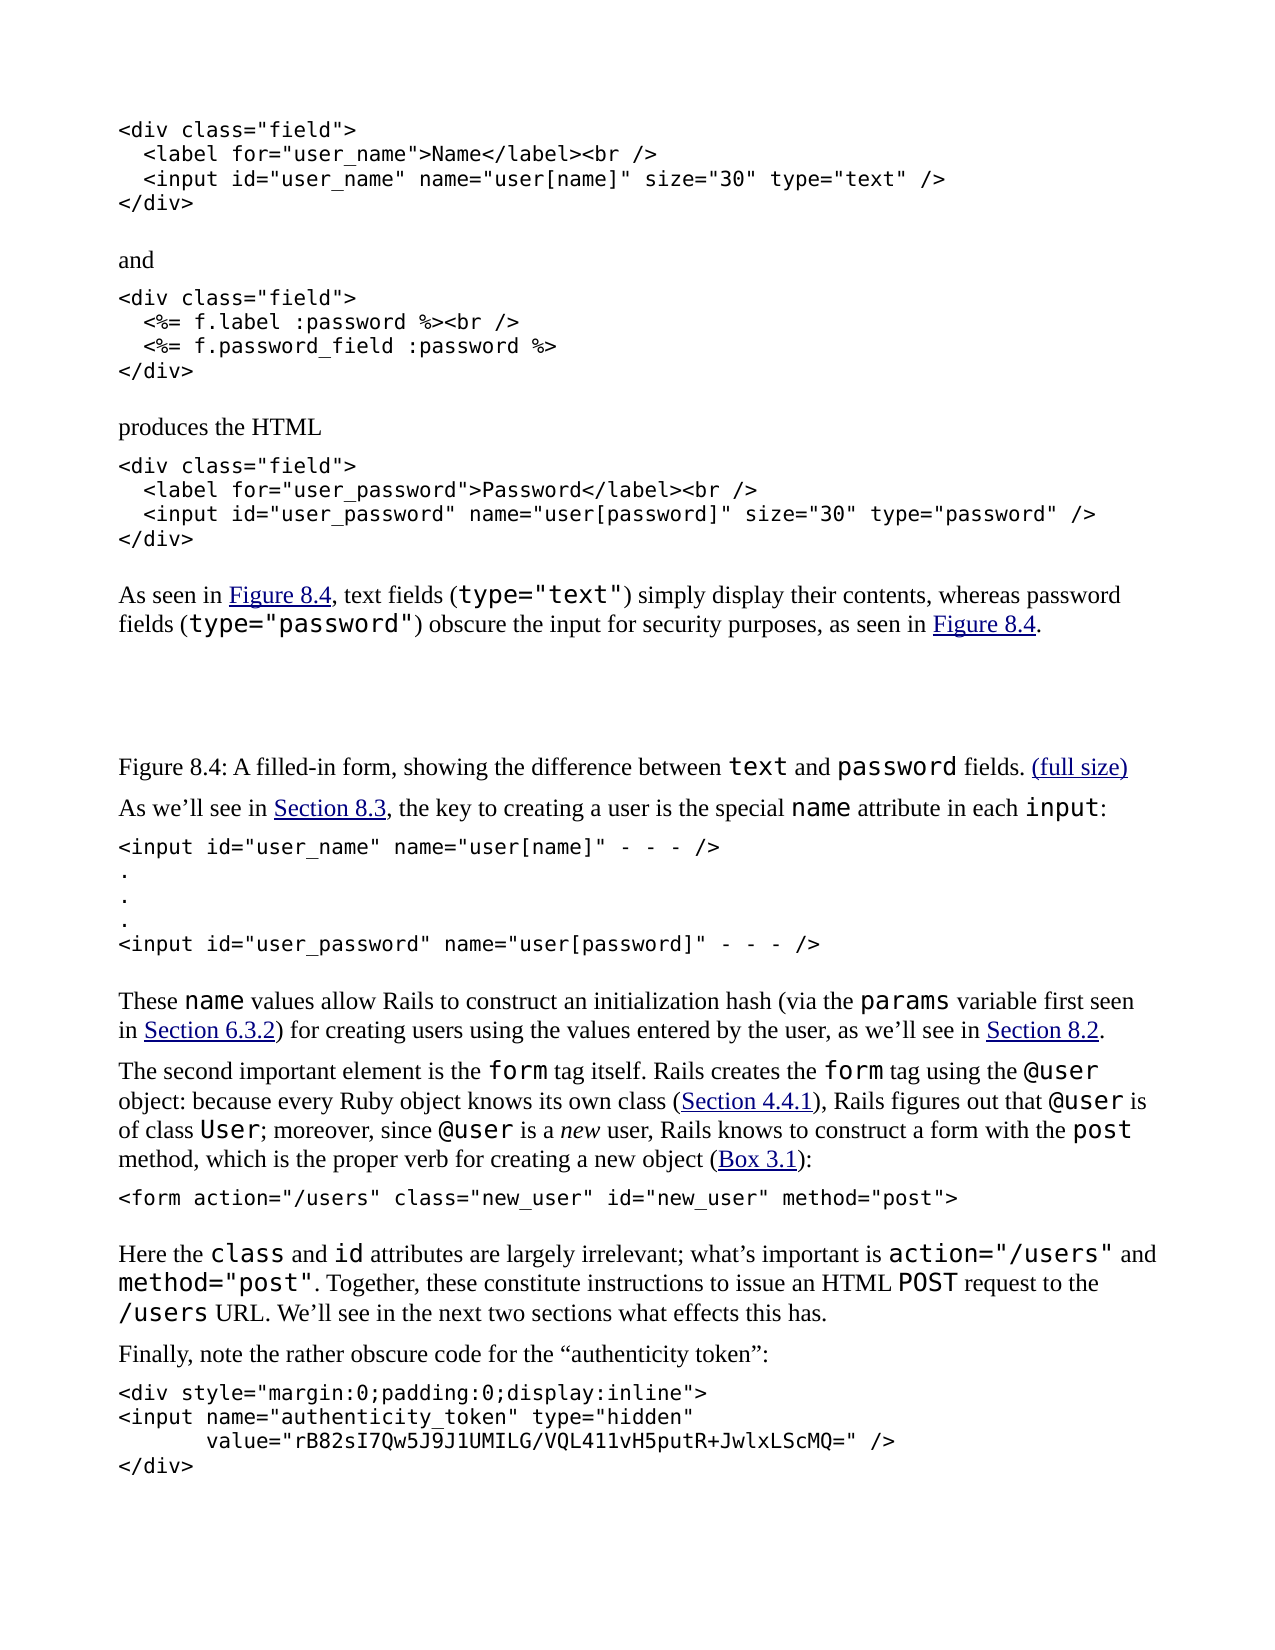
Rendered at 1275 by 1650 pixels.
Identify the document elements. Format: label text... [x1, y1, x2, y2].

text <input id="user_password" name="user[password]" - - - /> [118, 932, 1157, 956]
text value="rB82sI7Qw5J9J1UMILG/VQL411vH5putR+JwlxLScMQ=" /> [118, 1429, 1157, 1454]
text </div> [118, 1454, 1157, 1478]
text </div> [118, 191, 1157, 215]
text Figure 8.4: A filled-in form, showing the difference between text and password fields. (full size) [118, 752, 1157, 781]
text . [118, 908, 1157, 932]
text . [118, 884, 1157, 908]
text <div class="field"> [118, 118, 1157, 142]
text <label for="user_password">Password</label><br /> [118, 478, 1157, 502]
text <div style="margin:0;padding:0;display:inline"> [118, 1381, 1157, 1405]
text Here the class and id attributes are largely irrelevant; what’s important is action="/users" and method="post". Together, these constitute instructions to issue an HTML POST request to the /users URL. We’ll see in the next two sections what effects this has. [118, 1239, 1157, 1327]
text and [118, 245, 1157, 273]
text <input name="authenticity_token" type="hidden" [118, 1405, 1157, 1429]
text <div class="field"> [118, 286, 1157, 310]
text </div> [118, 527, 1157, 551]
text As we’ll see in Section 8.3, the key to creating a user is the special name attribute in each input: [118, 793, 1157, 823]
text <label for="user_name">Name</label><br /> [118, 142, 1157, 167]
text These name values allow Rails to construct an initialization hash (via the params variable first seen in Section 6.3.2) for creating users using the values entered by the user, as we’ll see in Section 8.2. [118, 986, 1157, 1044]
text Finally, note the rather obscure code for the “authenticity token”: [118, 1339, 1157, 1368]
text </div> [118, 359, 1157, 383]
text <input id="user_name" name="user[name]" - - - /> [118, 835, 1157, 859]
text <form action="/users" class="new_user" id="new_user" method="post"> [118, 1186, 1157, 1210]
text <%= f.password_field :password %> [118, 334, 1157, 359]
text As seen in Figure 8.4, text fields (type="text") simply display their contents, whereas password fields (type="password") obscure the input for security purposes, as seen in Figure 8.4. [118, 580, 1157, 639]
text <input id="user_name" name="user[name]" size="30" type="text" /> [118, 167, 1157, 191]
text <%= f.label :password %><br /> [118, 310, 1157, 334]
text . [118, 859, 1157, 884]
text <input id="user_password" name="user[password]" size="30" type="password" /> [118, 502, 1157, 527]
text The second important element is the form tag itself. Rails creates the form tag using the @user object: because every Ruby object knows its own class (Section 4.4.1), Rails figures out that @user is of class User; moreover, since @user is a new user, Rails knows to construct a form with the post method, which is the proper verb for creating a new object (Box 3.1): [118, 1056, 1157, 1173]
text <div class="field"> [118, 454, 1157, 478]
text produces the HTML [118, 412, 1157, 441]
